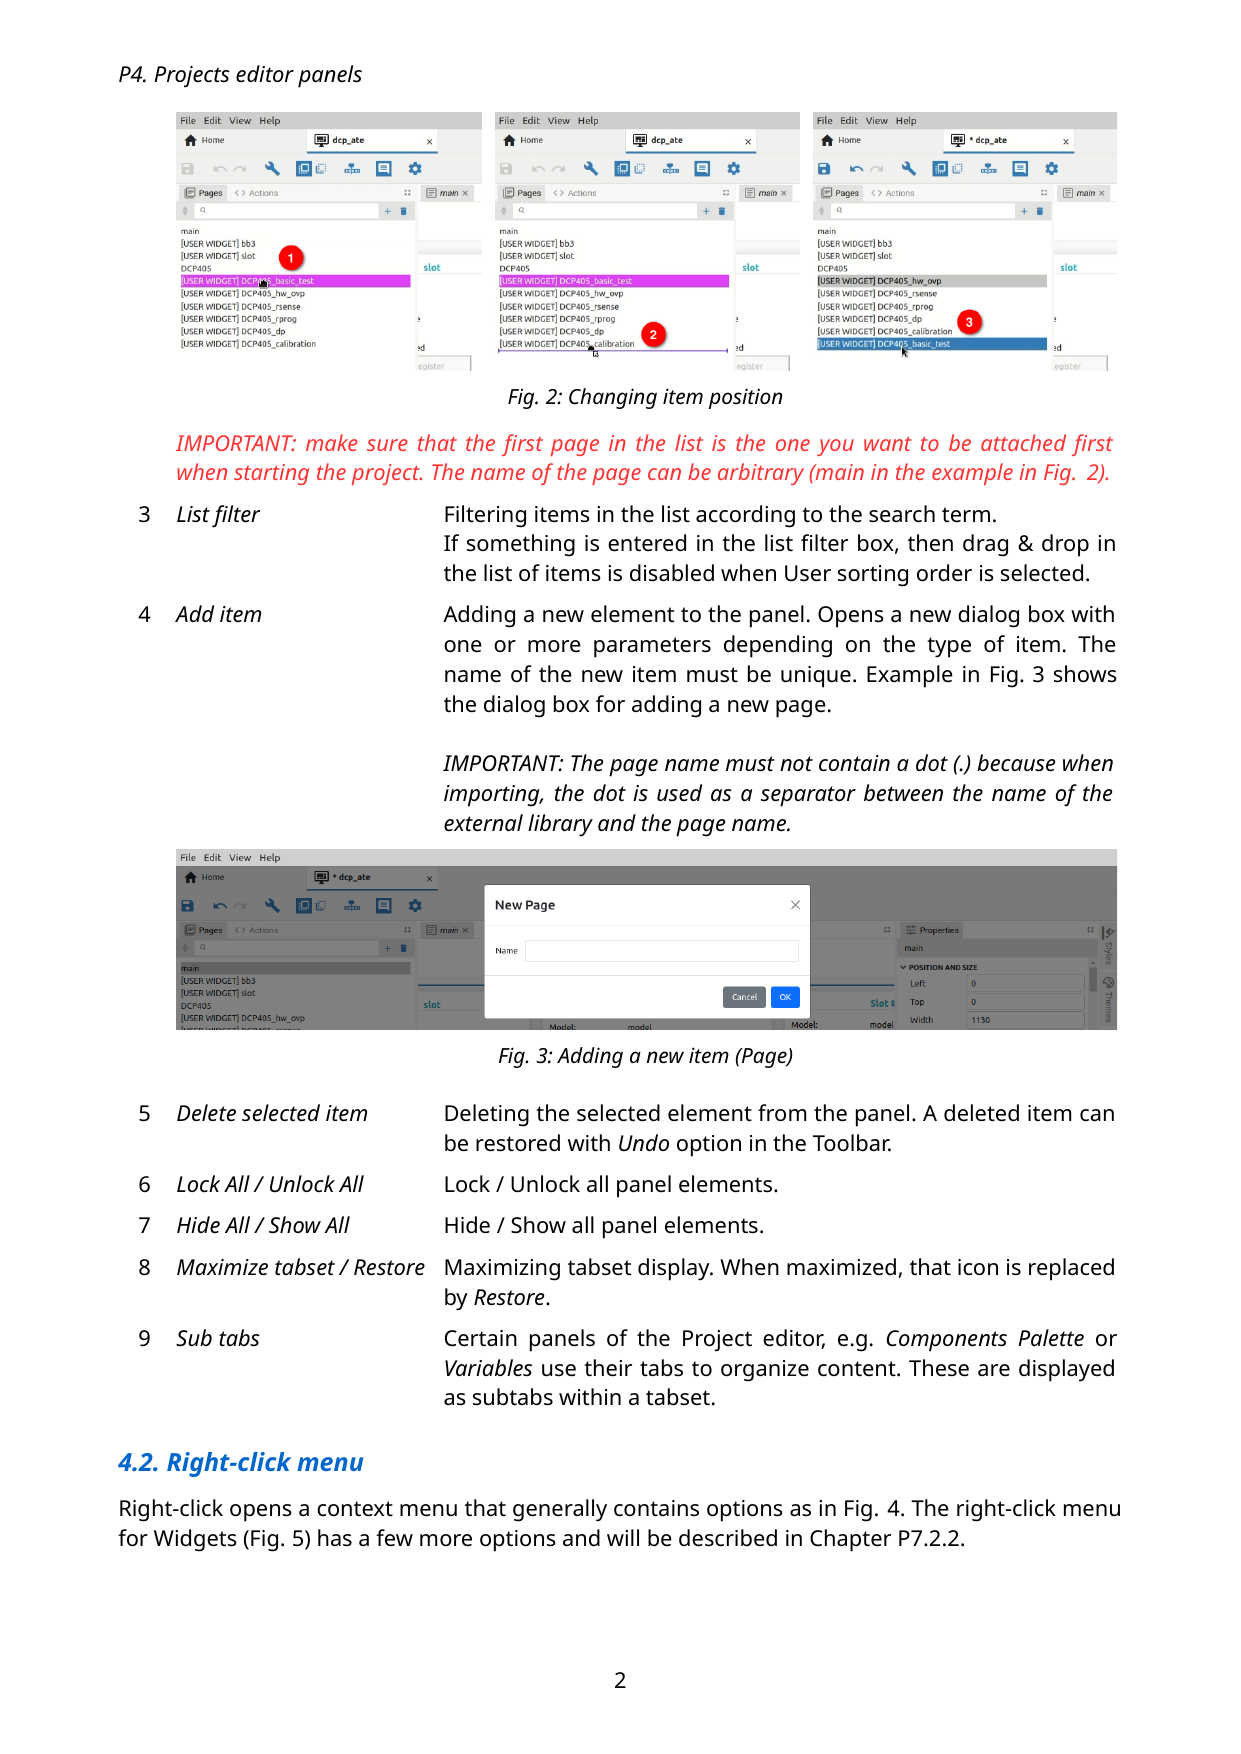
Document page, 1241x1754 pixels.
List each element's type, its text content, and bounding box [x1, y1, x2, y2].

picture [176, 112, 1118, 371]
table_cell Sub tabs [171, 1317, 438, 1418]
table_cell Maximize tabset / Restore [171, 1246, 438, 1317]
table_cell 9 [118, 1317, 171, 1418]
table_cell Delete selected item [171, 1093, 438, 1163]
text Right-click opens a context menu that generally contains options as in Fig. 4. The right-click menu for Widgets (Fig. 5) has a few more options and will be described in Chapter P7.2.2. [118, 1493, 1122, 1553]
picture [176, 849, 1118, 1030]
table_cell Lock All / Unlock All [171, 1164, 438, 1205]
table_cell Maximizing tabset display. When maximized, that icon is replaced by Restore. [438, 1246, 1123, 1317]
table_cell Lock / Unlock all panel elements. [438, 1164, 1123, 1205]
table_cell [118, 844, 171, 1092]
table_cell Filtering items in the list according to the search term. If something is entered in the list filter box, then drag & drop in the list of items is disabled when User sorting order is selected. [438, 493, 1123, 594]
table_cell 7 [118, 1205, 171, 1246]
table_cell 5 [118, 1093, 171, 1163]
table_cell 4 [118, 594, 171, 843]
table_cell 3 [118, 493, 171, 594]
table_cell [171, 1030, 1123, 1092]
subtitle Right-click menu [118, 1444, 1122, 1478]
table_cell List filter [171, 493, 438, 594]
table_cell IMPORTANT: make sure that the first page in the list is the one you want to be attached first when starting the project. The name of the page can be arbitrary (main in the example in Fig. 2). [171, 107, 1123, 493]
table_cell [118, 107, 171, 493]
table_cell [171, 844, 1123, 1029]
table_cell Hide All / Show All [171, 1205, 438, 1246]
table_cell 6 [118, 1164, 171, 1205]
table_cell Hide / Show all panel elements. [438, 1205, 1123, 1246]
table_cell 8 [118, 1246, 171, 1317]
table_cell Certain panels of the Project editor, e.g. Components Palette or Variables use their tabs to organize content. These are displayed as subtabs within a tabset. [438, 1317, 1123, 1418]
table_cell Deleting the selected element from the panel. A deleted item can be restored with Undo option in the Toolbar. [438, 1093, 1123, 1163]
table_cell Add item [171, 594, 438, 843]
table_cell Adding a new element to the panel. Opens a new dialog box with one or more parameters depending on the type of item. The name of the new item must be unique. Example in Fig. 3 shows the dialog box for adding a new page. IMPORTANT: The page name must not contain a dot (.) because when importing, the dot is used as a separator between the name of the external library and the page name. [438, 594, 1123, 843]
